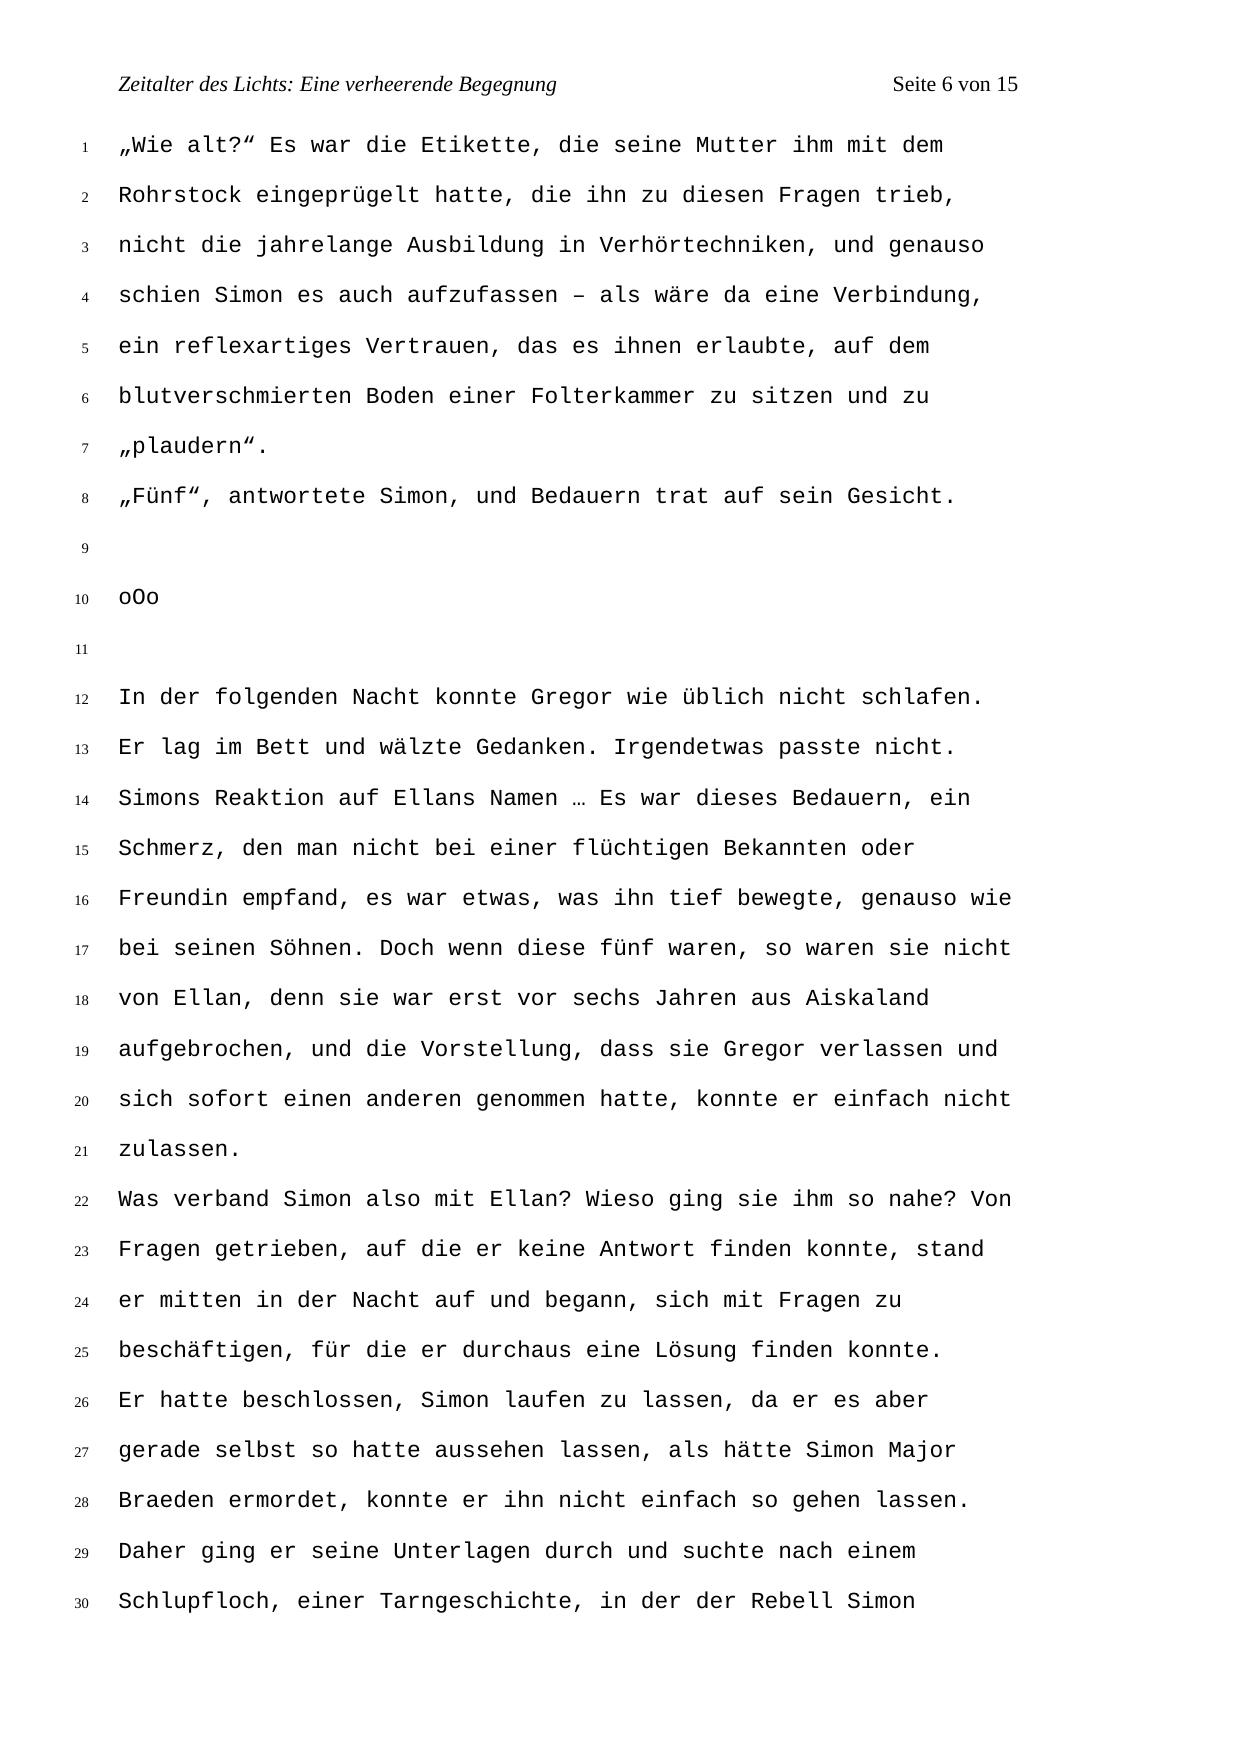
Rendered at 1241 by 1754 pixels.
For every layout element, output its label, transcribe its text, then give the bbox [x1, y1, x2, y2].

text oOo [118, 564, 1018, 614]
text „Wie alt?“ Es war die Etikette, die seine Mutter ihm mit dem Rohrstock eingeprügelt hatte, die ihn zu diesen Fragen trieb, nicht die jahrelange Ausbildung in Verhörtechniken, und genauso schien Simon es auch aufzufassen – als wäre da eine Verbindung, ein reflexartiges Vertrauen, das es ihnen erlaubte, auf dem blutverschmierten Boden einer Folterkammer zu sitzen und zu „plaudern“. [118, 112, 1018, 463]
text Er hatte beschlossen, Simon laufen zu lassen, da er es aber gerade selbst so hatte aussehen lassen, als hätte Simon Major Braeden ermordet, konnte er ihn nicht einfach so gehen lassen. Daher ging er seine Unterlagen durch und suchte nach einem Schlupfloch, einer Tarngeschichte, in der der Rebell Simon [118, 1367, 1018, 1618]
text In der folgenden Nacht konnte Gregor wie üblich nicht schlafen. Er lag im Bett und wälzte Gedanken. Irgendetwas passte nicht. Simons Reaktion auf Ellans Namen … Es war dieses Bedauern, ein Schmerz, den man nicht bei einer flüchtigen Bekannten oder Freundin empfand, es war etwas, was ihn tief bewegte, genauso wie bei seinen Söhnen. Doch wenn diese fünf waren, so waren sie nicht von Ellan, denn sie war erst vor sechs Jahren aus Aiskaland aufgebrochen, und die Vorstellung, dass sie Gregor verlassen und sich sofort einen anderen genommen hatte, konnte er einfach nicht zulassen. [118, 664, 1018, 1166]
text Was verband Simon also mit Ellan? Wieso ging sie ihm so nahe? Von Fragen getrieben, auf die er keine Antwort finden konnte, stand er mitten in der Nacht auf und begann, sich mit Fragen zu beschäftigen, für die er durchaus eine Lösung finden konnte. [118, 1166, 1018, 1367]
text „Fünf“, antwortete Simon, und Bedauern trat auf sein Gesicht. [118, 463, 1018, 514]
